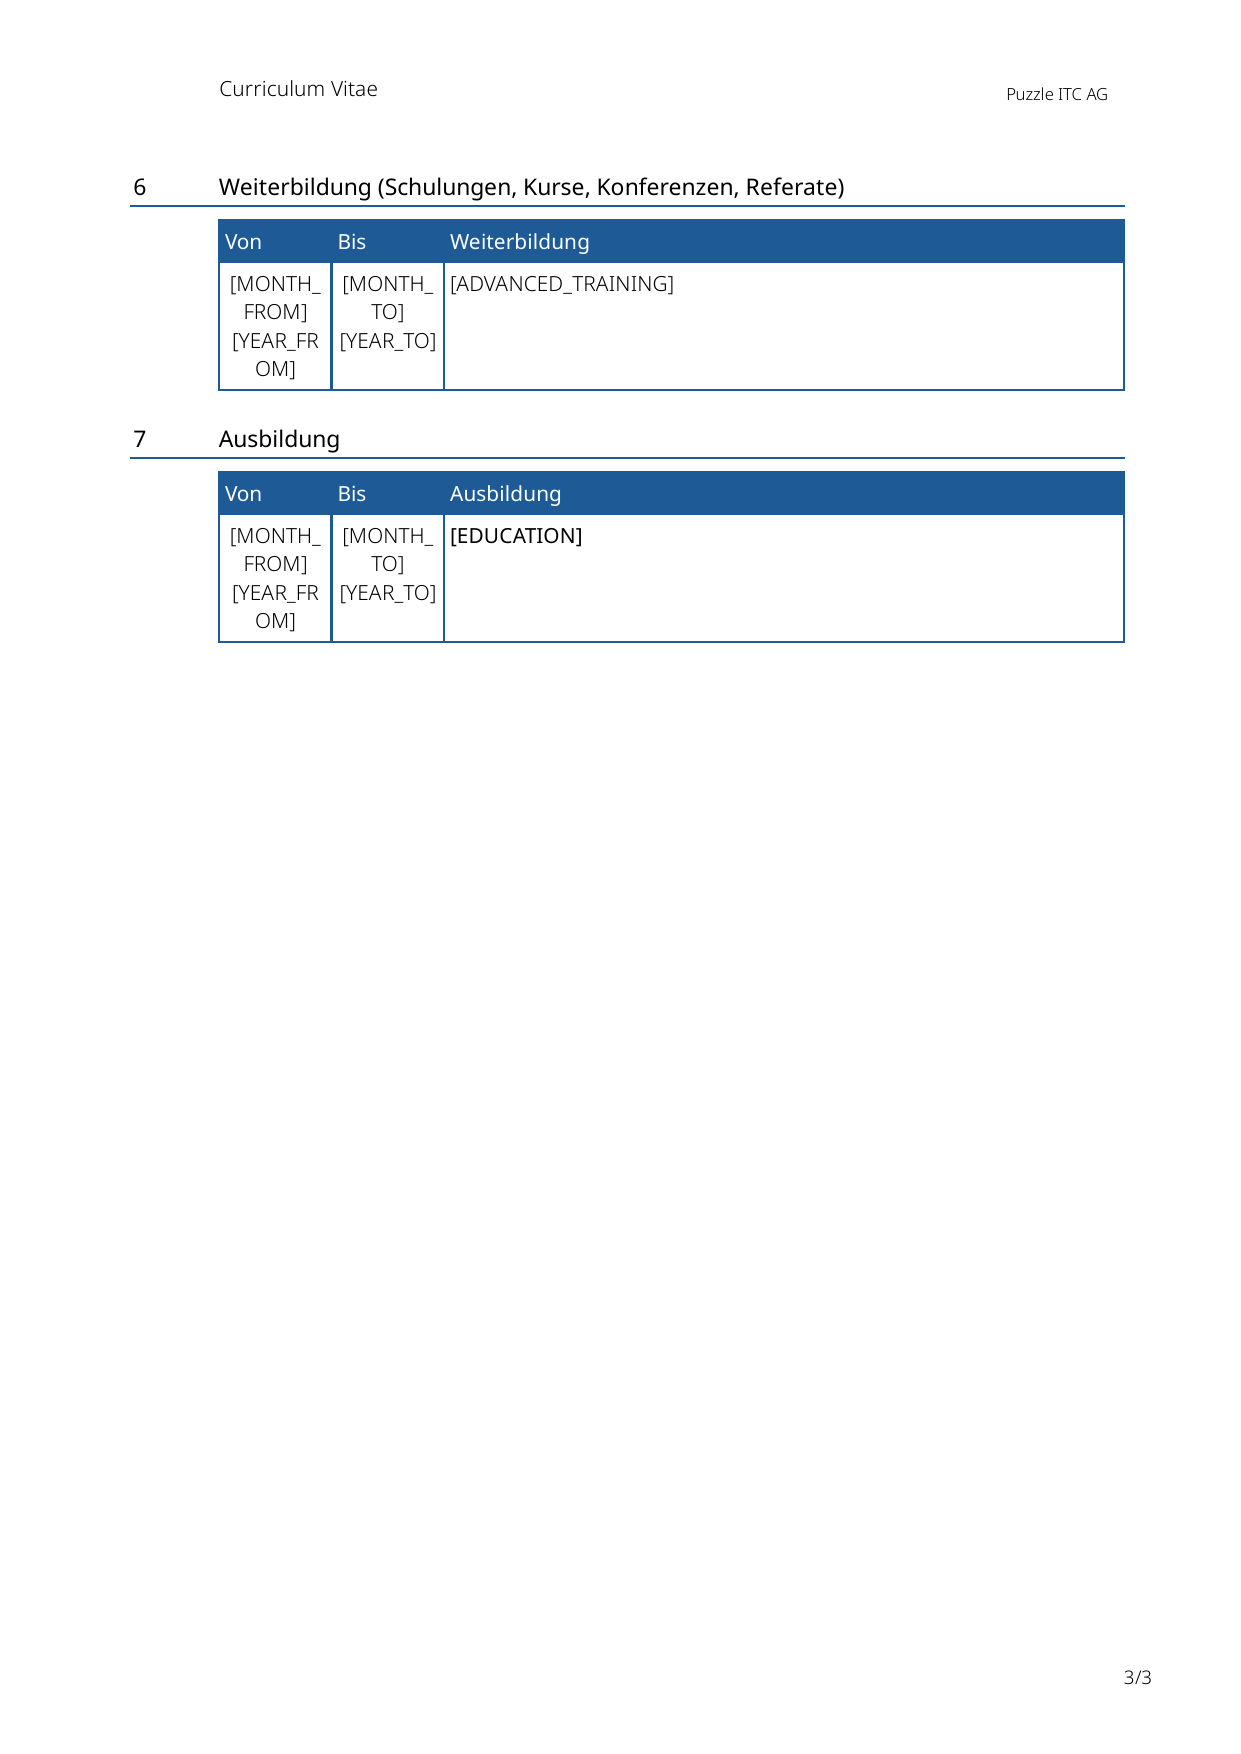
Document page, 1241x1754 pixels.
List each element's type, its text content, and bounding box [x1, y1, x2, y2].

table_header Bis [333, 221, 443, 261]
table_header Bis [333, 473, 443, 513]
table_cell [MONTH_TO][YEAR_TO] [333, 515, 443, 641]
table_cell [MONTH_FROM][YEAR_FROM] [220, 515, 330, 641]
table_header Von [220, 221, 330, 261]
table_cell [MONTH_FROM][YEAR_FROM] [220, 263, 330, 388]
table_cell [ADVANCED_TRAINING] [445, 263, 1123, 388]
table_header Von [220, 473, 330, 513]
table_cell [MONTH_TO][YEAR_TO] [333, 263, 443, 388]
subtitle Ausbildung [130, 420, 1125, 457]
subtitle Weiterbildung (Schulungen, Kurse, Konferenzen, Referate) [130, 168, 1125, 205]
table_header Weiterbildung [445, 221, 1123, 261]
table_cell [EDUCATION] [445, 515, 1123, 641]
table_header Ausbildung [445, 473, 1123, 513]
